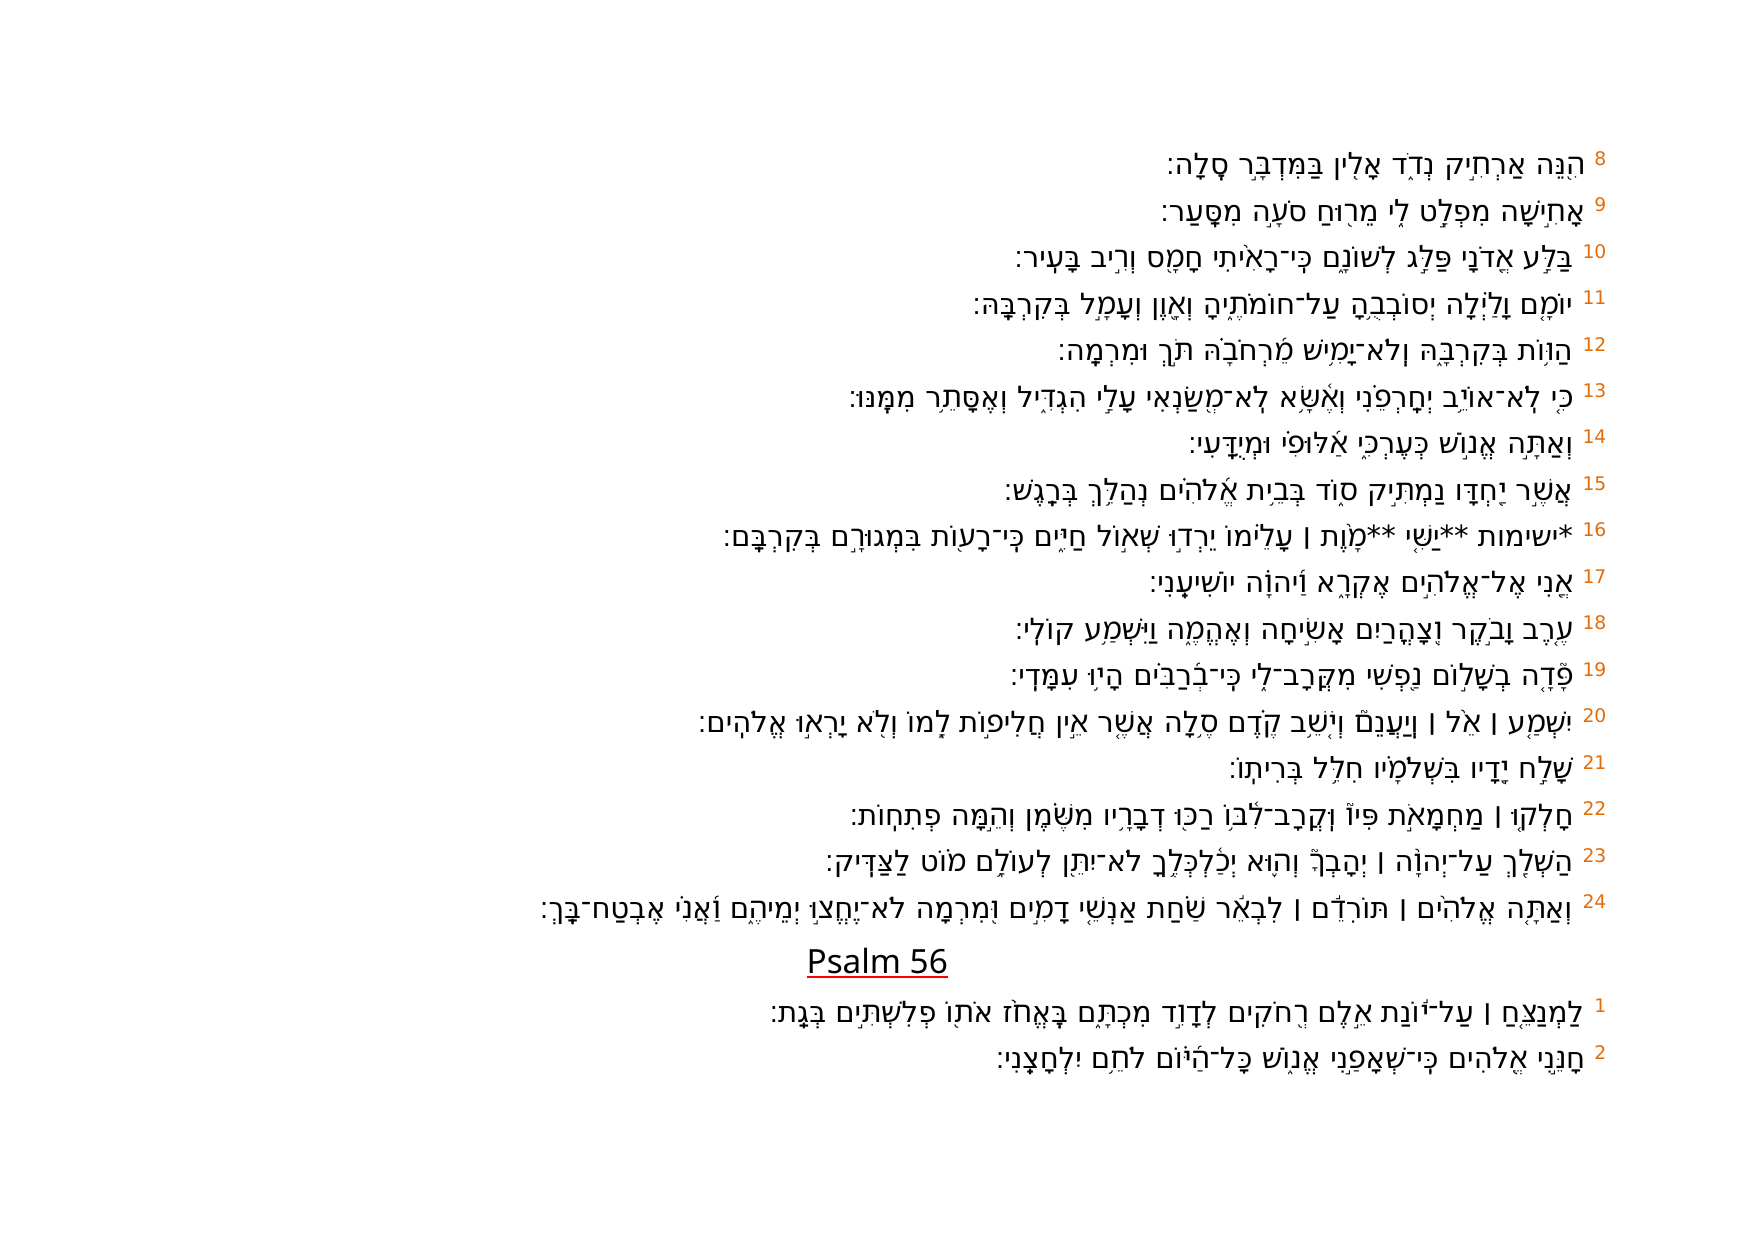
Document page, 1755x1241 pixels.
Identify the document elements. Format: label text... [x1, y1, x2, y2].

text 17 אֲ֭נִי אֶל־אֱלֹהִ֣ים אֶקְרָ֑א וַ֝יהוָ֗ה יוֹשִׁיעֵֽנִי׃ ‬‬‬‬ [148, 566, 1606, 600]
text 13 כִּ֤י לֹֽא־אוֹיֵ֥ב יְחָֽרְפֵ֗נִי וְאֶ֫שָּׂ֥א לֹֽא־מְ֭שַׂנְאִי עָלַ֣י הִגְדִּ֑יל וְאֶסָּתֵ֥ר מִמֶּֽנּוּ׃ ‬‬‬‬ [148, 380, 1606, 414]
text 15 אֲשֶׁ֣ר יַ֭חְדָּו נַמְתִּ֣יק ס֑וֹד בְּבֵ֥ית אֱ֝לֹהִ֗ים נְהַלֵּ֥ךְ בְּרָֽגֶשׁ׃ ‬‬‬‬ [148, 473, 1606, 507]
text 19 פָּ֘דָ֤ה בְשָׁל֣וֹם נַ֭פְשִׁי מִקֲּרָב־לִ֑י כִּֽי־בְ֝רַבִּ֗ים הָי֥וּ עִמָּדִֽי׃ ‬‬‬‬ [148, 659, 1606, 693]
text 23 הַשְׁלֵ֤ךְ עַל־יְהוָ֨ה ׀ יְהָבְךָ֮ וְה֢וּא יְכַ֫לְכְּלֶ֥ךָ לֹא־יִתֵּ֖ן לְעוֹלָ֥ם מ֗וֹט לַצַּדִּֽיק׃ ‬‬‬‬ [148, 844, 1606, 878]
text 8 הִ֭נֵּה אַרְחִ֣יק נְדֹ֑ד אָלִ֖ין בַּמִּדְבָּ֣ר סֶֽלָה׃ ‬‬‬‬ [148, 148, 1606, 182]
text 20 יִשְׁמַ֤ע ׀ אֵ֨ל ׀ וְֽיַעֲנֵם֮ וְיֹ֤שֵׁ֥ב קֶ֗דֶם סֶ֥לָה אֲשֶׁ֤ר אֵ֣ין חֲלִיפ֣וֹת לָ֑מוֹ וְלֹ֖א יָרְא֣וּ אֱלֹהִֽים׃ ‬‬‬‬ [148, 705, 1606, 739]
text Psalm 56 [148, 937, 1606, 983]
text 21 שָׁלַ֣ח יָ֭דָיו בִּשְׁלֹמָ֗יו חִלֵּ֥ל בְּרִיתֽוֹ׃ ‬‬‬‬ [148, 752, 1606, 786]
text 12 הַוּ֥וֹת בְּקִרְבָּ֑הּ וְֽלֹא־יָמִ֥ישׁ מֵ֝רְחֹבָ֗הּ תֹּ֣ךְ וּמִרְמָֽה׃ ‬‬‬‬ [148, 333, 1606, 367]
text 16 *ישימות **יַשִּׁ֤י **מָ֨וֶת ׀ עָלֵ֗ימוֹ יֵרְד֣וּ שְׁא֣וֹל חַיִּ֑ים כִּֽי־רָע֖וֹת בִּמְגוּרָ֣ם בְּקִרְבָּֽם׃ ‬‬‬‬ [148, 519, 1606, 553]
text 1 לַמְנַצֵּ֤חַ ׀ עַל־י֬וֹנַת אֵ֣לֶם רְ֭חֹקִים לְדָוִ֣ד מִכְתָּ֑ם בֶּֽאֱחֹ֨ז אֹת֖וֹ פְלִשְׁתִּ֣ים בְּגַֽת׃ ‬‬‬‬‬ [148, 995, 1606, 1029]
text 2 חָנֵּ֣נִי אֱ֭לֹהִים כִּֽי־שְׁאָפַ֣נִי אֱנ֑וֹשׁ כָּל־הַ֝יּ֗וֹם לֹחֵ֥ם יִלְחָצֵֽנִי׃ ‬‬‬‬ [148, 1042, 1606, 1076]
text 9 אָחִ֣ישָׁה מִפְלָ֣ט לִ֑י מֵר֖וּחַ סֹעָ֣ה מִסָּֽעַר׃ ‬‬‬‬ [148, 194, 1606, 228]
text 18 עֶ֤רֶב וָבֹ֣קֶר וְ֭צָהֳרַיִם אָשִׂ֣יחָה וְאֶהֱמֶ֑ה וַיִּשְׁמַ֥ע קוֹלִֽי׃ ‬‬‬‬ [148, 612, 1606, 646]
text 10 בַּלַּ֣ע אֲ֭דֹנָי פַּלַּ֣ג לְשׁוֹנָ֑ם כִּֽי־רָאִ֨יתִי חָמָ֖ס וְרִ֣יב בָּעִֽיר׃ ‬‬‬‬ [148, 241, 1606, 274]
text 22 חָלְק֤וּ ׀ מַחְמָאֹ֣ת פִּיו֮ וּֽקֲרָב־לִ֫בּ֥וֹ רַכּ֖וּ דְבָרָ֥יו מִשֶּׁ֗מֶן וְהֵ֣מָּה פְתִחֽוֹת׃ ‬‬‬‬ [148, 798, 1606, 832]
text 14 וְאַתָּ֣ה אֱנ֣וֹשׁ כְּעֶרְכִּ֑י אַ֝לּוּפִ֗י וּמְיֻדָּֽעִי׃ ‬‬‬‬ [148, 426, 1606, 460]
text 24 וְאַתָּ֤ה אֱלֹהִ֨ים ׀ תּוֹרִדֵ֬ם ׀ לִבְאֵ֬ר שַׁ֗חַת אַנְשֵׁ֤י דָמִ֣ים וּ֖מִרְמָה לֹא־יֶחֱצ֣וּ יְמֵיהֶ֑ם וַ֝אֲנִ֗י אֶבְטַח־בָּֽךְ׃ ‬‬‬‬‬ [148, 891, 1606, 925]
text 11 יוֹמָ֤ם וָלַ֗יְלָה יְסוֹבְבֻ֥הָ עַל־חוֹמֹתֶ֑יהָ וְאָ֖וֶן וְעָמָ֣ל בְּקִרְבָּֽהּ׃ ‬‬‬‬ [148, 287, 1606, 321]
